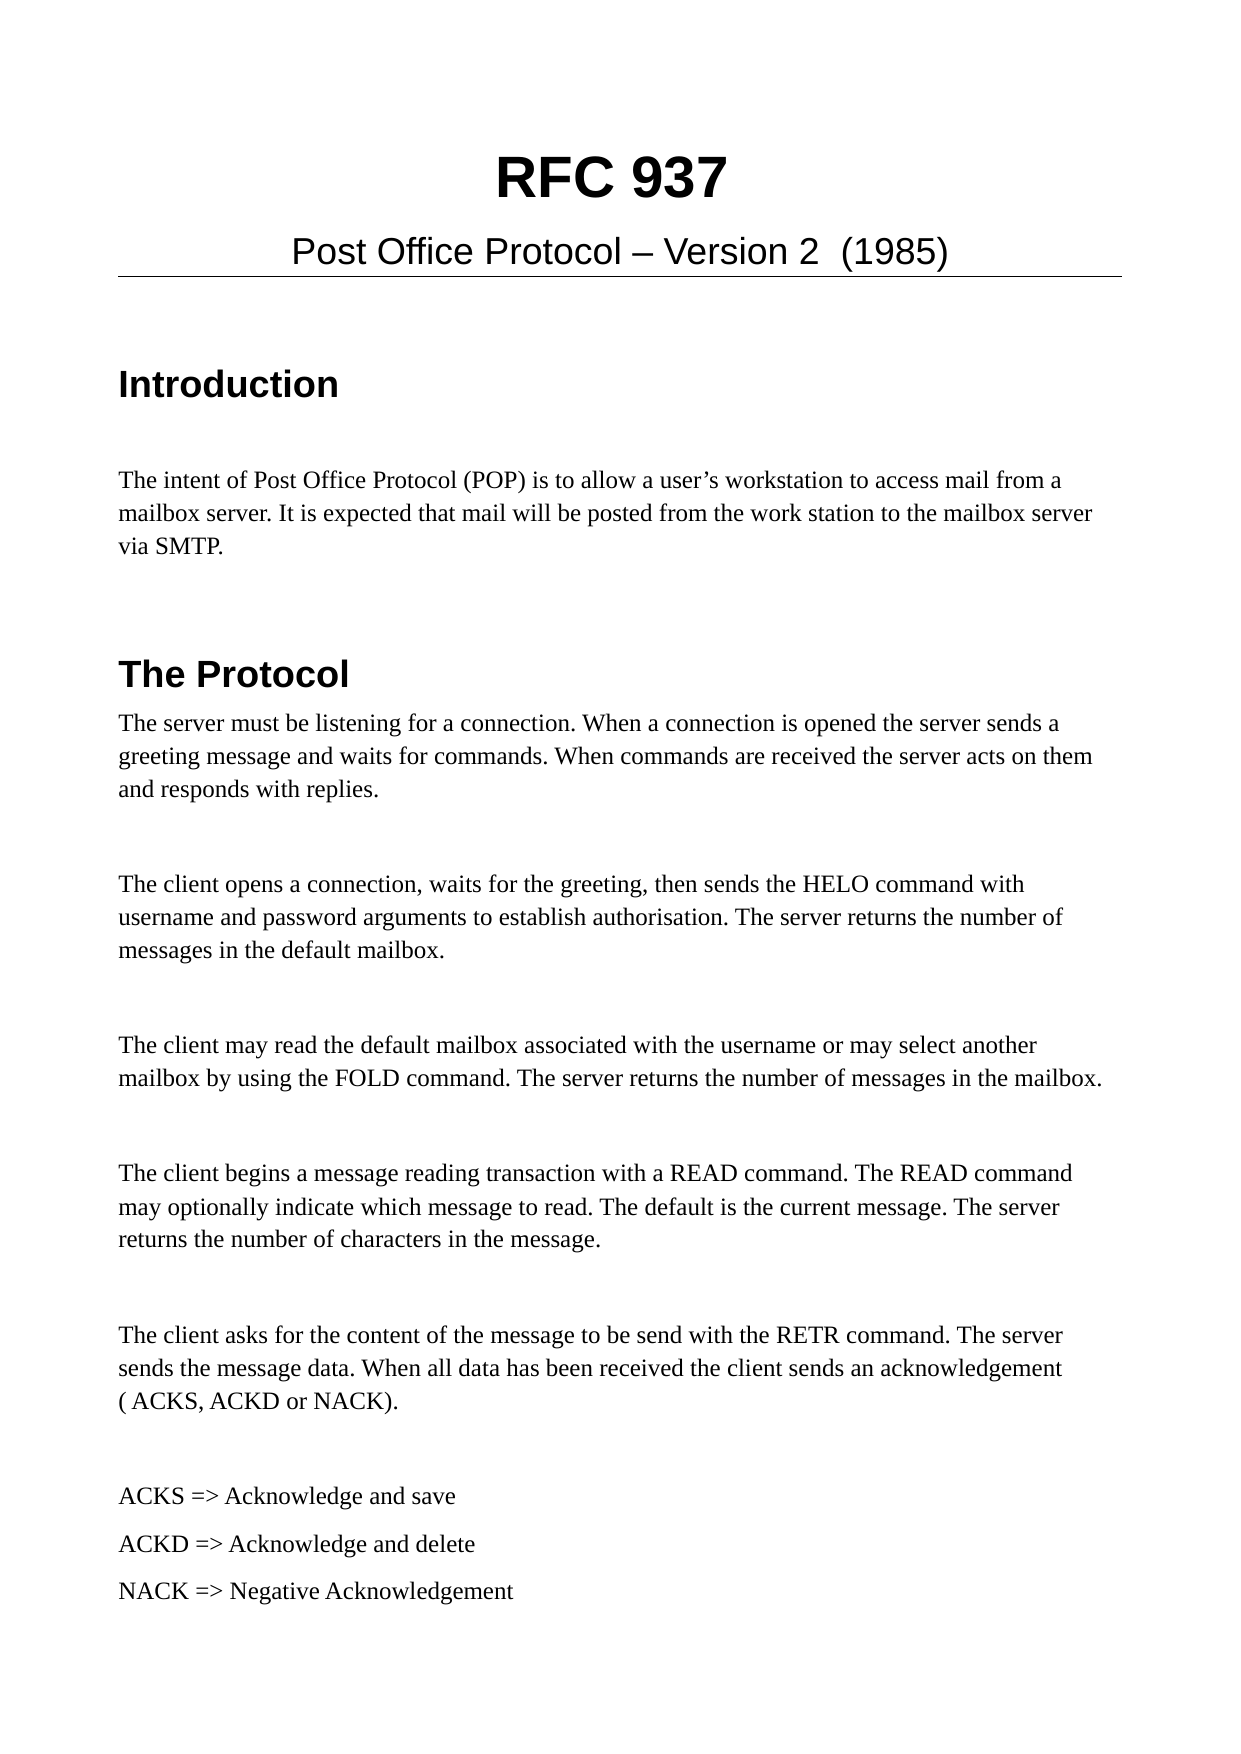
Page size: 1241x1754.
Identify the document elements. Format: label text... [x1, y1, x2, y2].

text ACKS => Acknowledge and save [118, 1481, 1122, 1510]
subtitle Post Office Protocol – Version 2 (1985) [118, 229, 1122, 276]
text NACK => Negative Acknowledgement [118, 1576, 1122, 1605]
text The client opens a connection, waits for the greeting, then sends the HELO command with username and password arguments to establish authorisation. The server returns the number of messages in the default mailbox. [118, 869, 1122, 964]
subtitle The Protocol [118, 652, 1122, 695]
text The intent of Post Office Protocol (POP) is to allow a user’s workstation to access mail from a mailbox server. It is expected that mail will be posted from the work station to the mailbox server via SMTP. [118, 465, 1122, 560]
text The client asks for the content of the message to be send with the RETR command. The server sends the message data. When all data has been received the client sends an acknowledgement ( ACKS, ACKD or NACK). [118, 1320, 1122, 1414]
title RFC 937 [118, 143, 1122, 210]
subtitle Introduction [118, 362, 1122, 405]
text ACKD => Acknowledge and delete [118, 1529, 1122, 1557]
text The server must be listening for a connection. When a connection is opened the server sends a greeting message and waits for commands. When commands are received the server acts on them and responds with replies. [118, 708, 1122, 803]
text The client begins a message reading transaction with a READ command. The READ command may optionally indicate which message to read. The default is the current message. The server returns the number of characters in the message. [118, 1158, 1122, 1253]
text The client may read the default mailbox associated with the username or may select another mailbox by using the FOLD command. The server returns the number of messages in the mailbox. [118, 1030, 1122, 1092]
